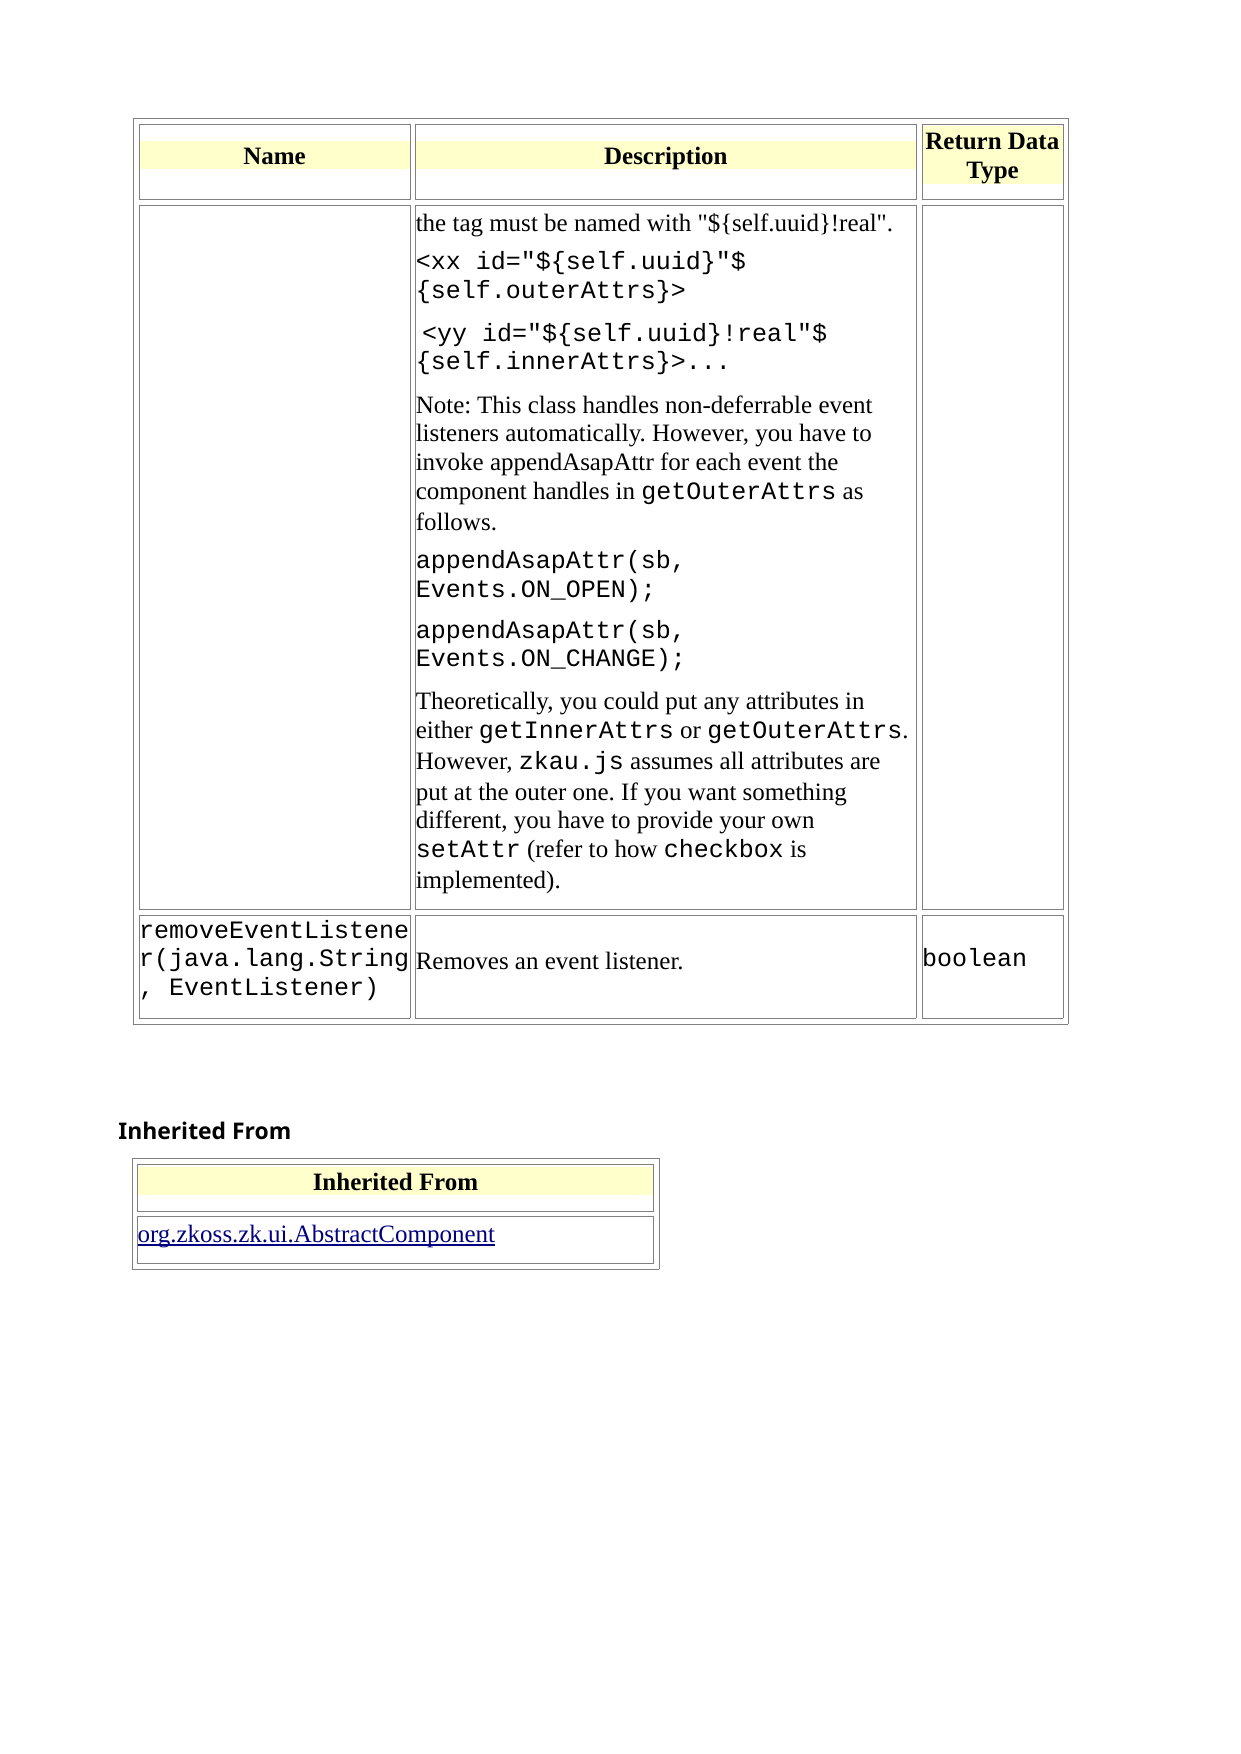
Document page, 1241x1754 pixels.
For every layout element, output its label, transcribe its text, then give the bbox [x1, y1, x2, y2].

table_cell org.zkoss.zk.ui.AbstractComponent [134, 1211, 656, 1263]
table_cell removeEventListener(java.lang.String, EventListener) [136, 909, 413, 1018]
table_header Inherited From [134, 1159, 656, 1211]
table_cell boolean [919, 909, 1066, 1018]
subtitle Inherited From [118, 1114, 1122, 1146]
table_header Name [136, 119, 413, 199]
table_cell [919, 199, 1066, 909]
table_cell Removes an event listener. [413, 909, 919, 1018]
table_header Description [413, 119, 919, 199]
table_cell [136, 199, 413, 909]
table_header Return Data Type [919, 119, 1066, 199]
table_cell the tag must be named with "${self.uuid}!real". <xx id="${self.uuid}"${self.outerAttrs}> <yy id="${self.uuid}!real"${self.innerAttrs}>... Note: This class handles non-deferrable event listeners automatically. However, you have to invoke appendAsapAttr for each event the component handles in getOuterAttrs as follows. appendAsapAttr(sb, Events.ON_OPEN); appendAsapAttr(sb, Events.ON_CHANGE); Theoretically, you could put any attributes in either getInnerAttrs or getOuterAttrs. However, zkau.js assumes all attributes are put at the outer one. If you want something different, you have to provide your own setAttr (refer to how checkbox is implemented). [413, 199, 919, 909]
